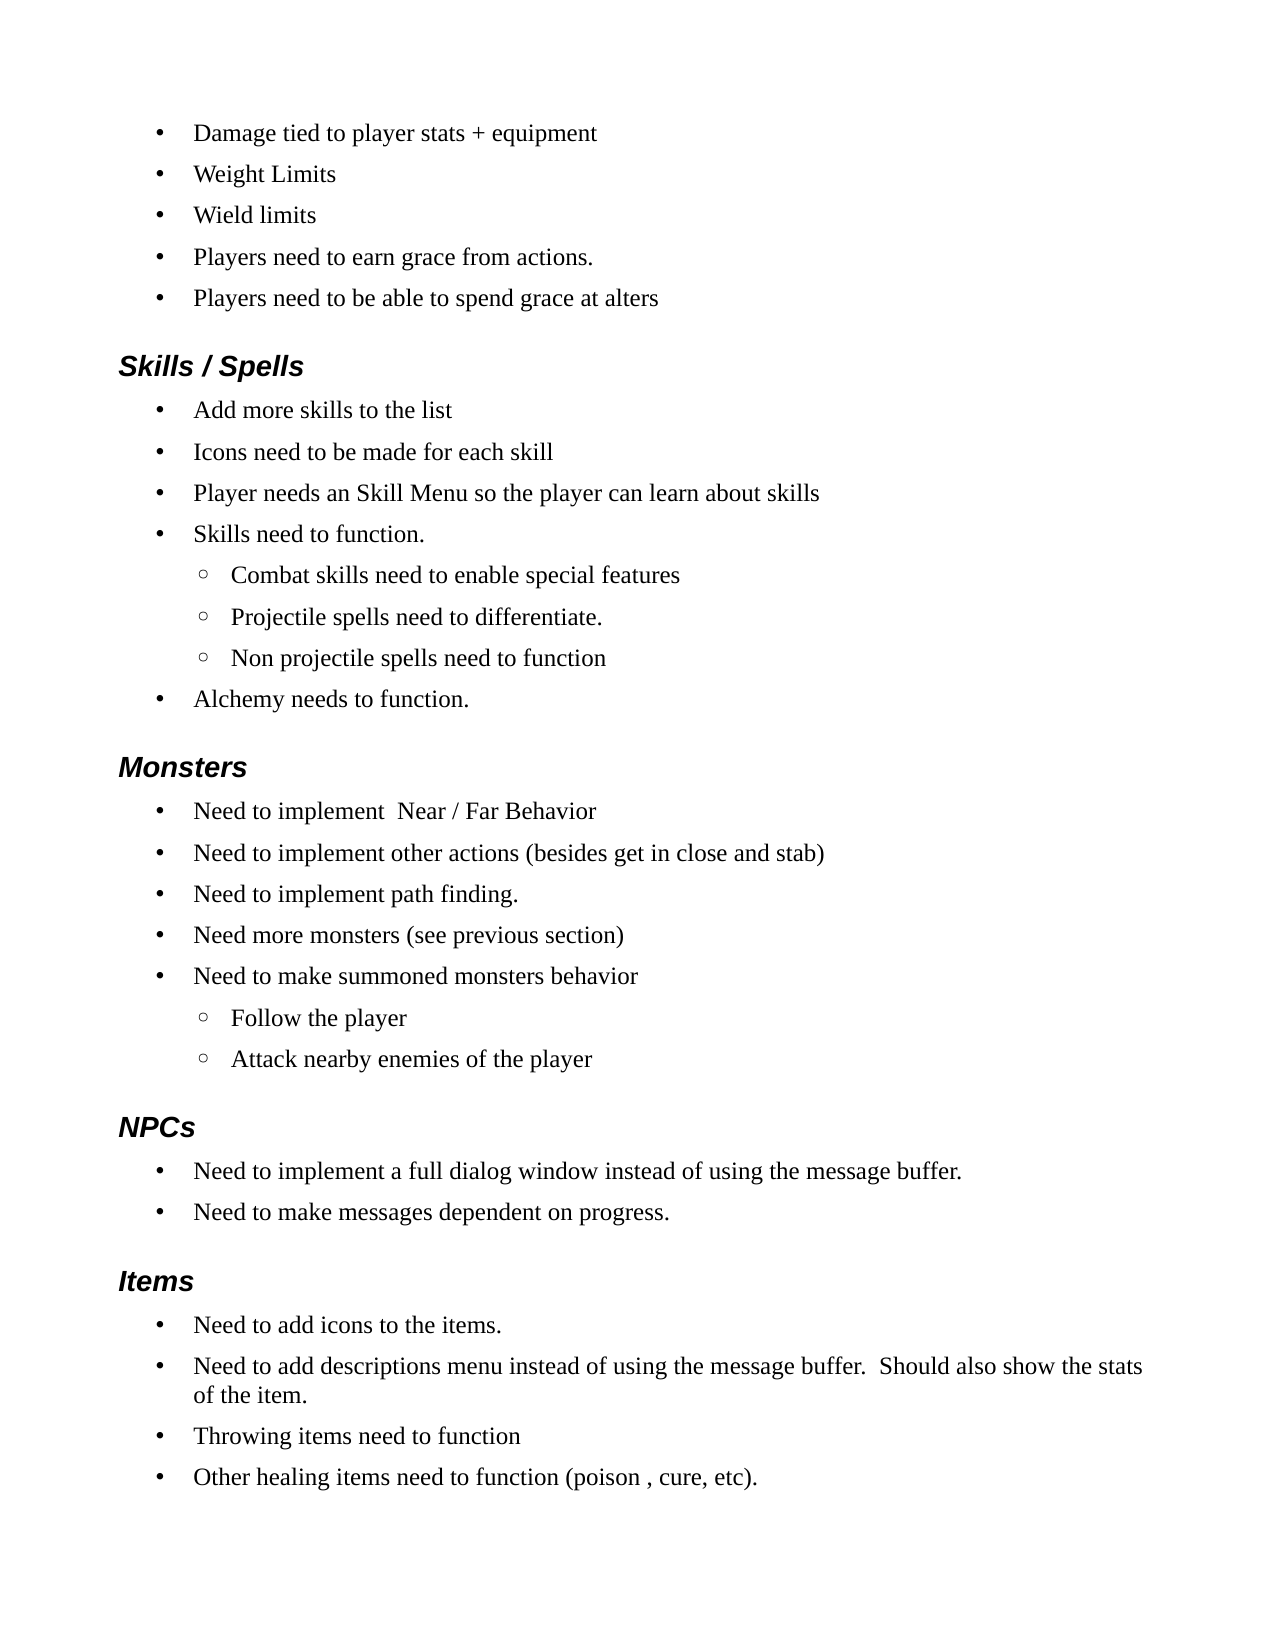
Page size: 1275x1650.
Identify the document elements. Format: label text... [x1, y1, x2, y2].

list Non projectile spells need to function [193, 643, 1157, 672]
list Throwing items need to function [156, 1421, 1157, 1450]
list Need more monsters (see previous section) [156, 920, 1157, 949]
list Icons need to be made for each skill [156, 437, 1157, 465]
list Players need to be able to spend grace at alters [156, 283, 1157, 312]
subtitle Items [118, 1264, 1157, 1297]
list Alchemy needs to function. [156, 684, 1157, 713]
list Need to make summoned monsters behavior [156, 961, 1157, 990]
list Players need to earn grace from actions. [156, 242, 1157, 271]
list Follow the player [193, 1003, 1157, 1031]
subtitle Skills / Spells [118, 349, 1157, 383]
list Need to implement a full dialog window instead of using the message buffer. [156, 1156, 1157, 1185]
list Need to implement other actions (besides get in close and stab) [156, 838, 1157, 866]
list Wield limits [156, 201, 1157, 229]
list Need to implement Near / Far Behavior [156, 796, 1157, 825]
list Damage tied to player stats + equipment [156, 118, 1157, 147]
list Need to implement path finding. [156, 879, 1157, 908]
subtitle NPCs [118, 1110, 1157, 1144]
list Projectile spells need to differentiate. [193, 602, 1157, 630]
list Add more skills to the list [156, 395, 1157, 424]
list Skills need to function. [156, 519, 1157, 548]
list Need to add icons to the items. [156, 1310, 1157, 1338]
subtitle Monsters [118, 750, 1157, 784]
list Need to add descriptions menu instead of using the message buffer. Should also show the stats of the item. [156, 1351, 1157, 1408]
list Weight Limits [156, 159, 1157, 188]
list Player needs an Skill Menu so the player can learn about skills [156, 478, 1157, 507]
list Attack nearby enemies of the player [193, 1044, 1157, 1073]
list Other healing items need to function (poison , cure, etc). [156, 1462, 1157, 1491]
list Combat skills need to enable special features [193, 560, 1157, 589]
list Need to make messages dependent on progress. [156, 1197, 1157, 1226]
